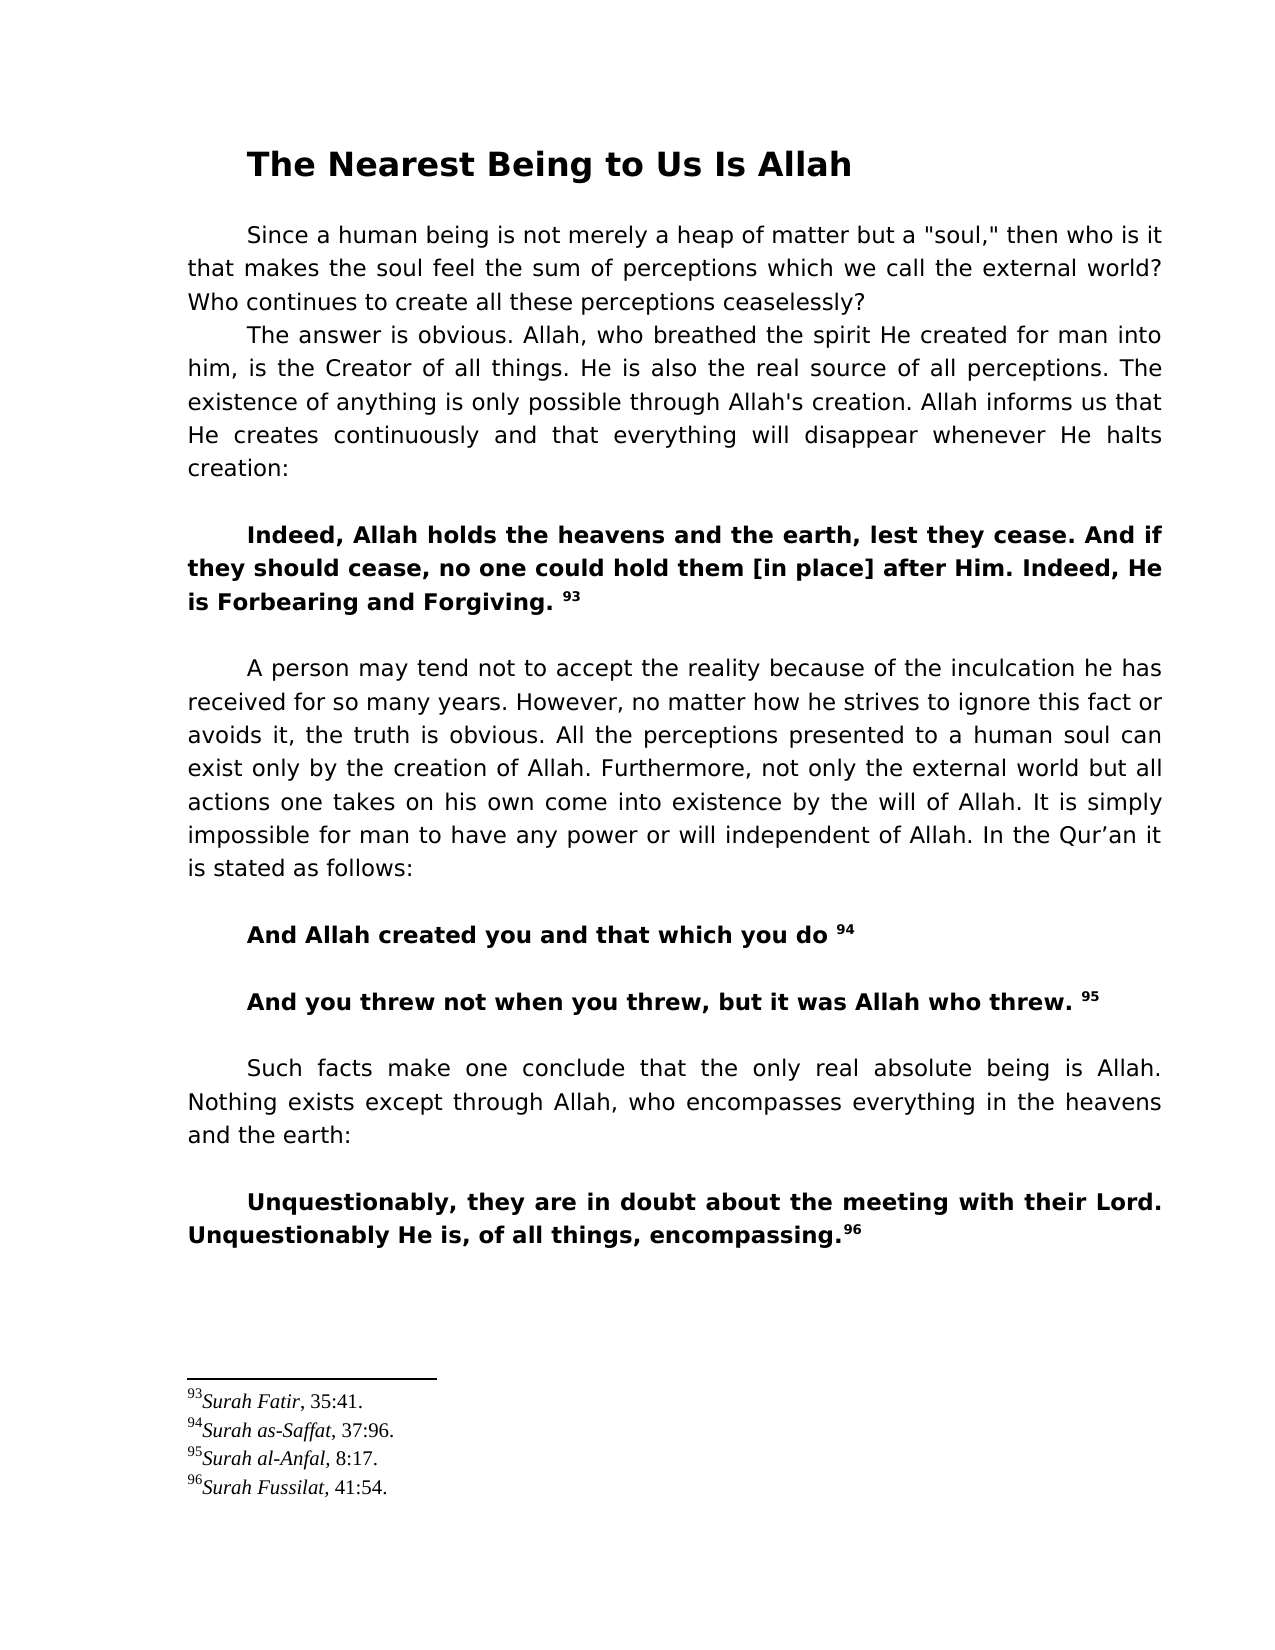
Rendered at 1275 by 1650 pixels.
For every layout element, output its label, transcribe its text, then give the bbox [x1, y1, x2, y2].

text And Allah created you and that which you do [187, 917, 1163, 950]
text Such facts make one conclude that the only real absolute being is Allah. Nothing exists except through Allah, who encompasses everything in the heavens and the earth: [187, 1050, 1163, 1150]
text Surah as-Saffat, 37:96. [187, 1414, 1181, 1442]
text The answer is obvious. Allah, who breathed the spirit He created for man into him, is the Creator of all things. He is also the real source of all perceptions. The existence of anything is only possible through Allah's creation. Allah informs us that He creates continuously and that everything will disappear whenever He halts creation: [187, 317, 1163, 483]
text And you threw not when you threw, but it was Allah who threw. [187, 983, 1163, 1017]
text Surah Fussilat, 41:54. [187, 1471, 1181, 1500]
text The Nearest Being to Us Is Allah [187, 150, 1163, 183]
text Surah al-Anfal, 8:17. [187, 1442, 1181, 1471]
text Since a human being is not merely a heap of matter but a "soul," then who is it that makes the soul feel the sum of perceptions which we call the external world? Who continues to create all these perceptions ceaselessly? [187, 217, 1163, 317]
text Unquestionably, they are in doubt about the meeting with their Lord. Unquestionably He is, of all things, encompassing. [187, 1183, 1163, 1250]
text Surah Fatir, 35:41. [187, 1385, 1181, 1414]
text Indeed, Allah holds the heavens and the earth, lest they cease. And if they should cease, no one could hold them [in place] after Him. Indeed, He is Forbearing and Forgiving. [187, 517, 1163, 617]
text A person may tend not to accept the reality because of the inculcation he has received for so many years. However, no matter how he strives to ignore this fact or avoids it, the truth is obvious. All the perceptions presented to a human soul can exist only by the creation of Allah. Furthermore, not only the external world but all actions one takes on his own come into existence by the will of Allah. It is simply impossible for man to have any power or will independent of Allah. In the Qur’an it is stated as follows: [187, 650, 1163, 883]
